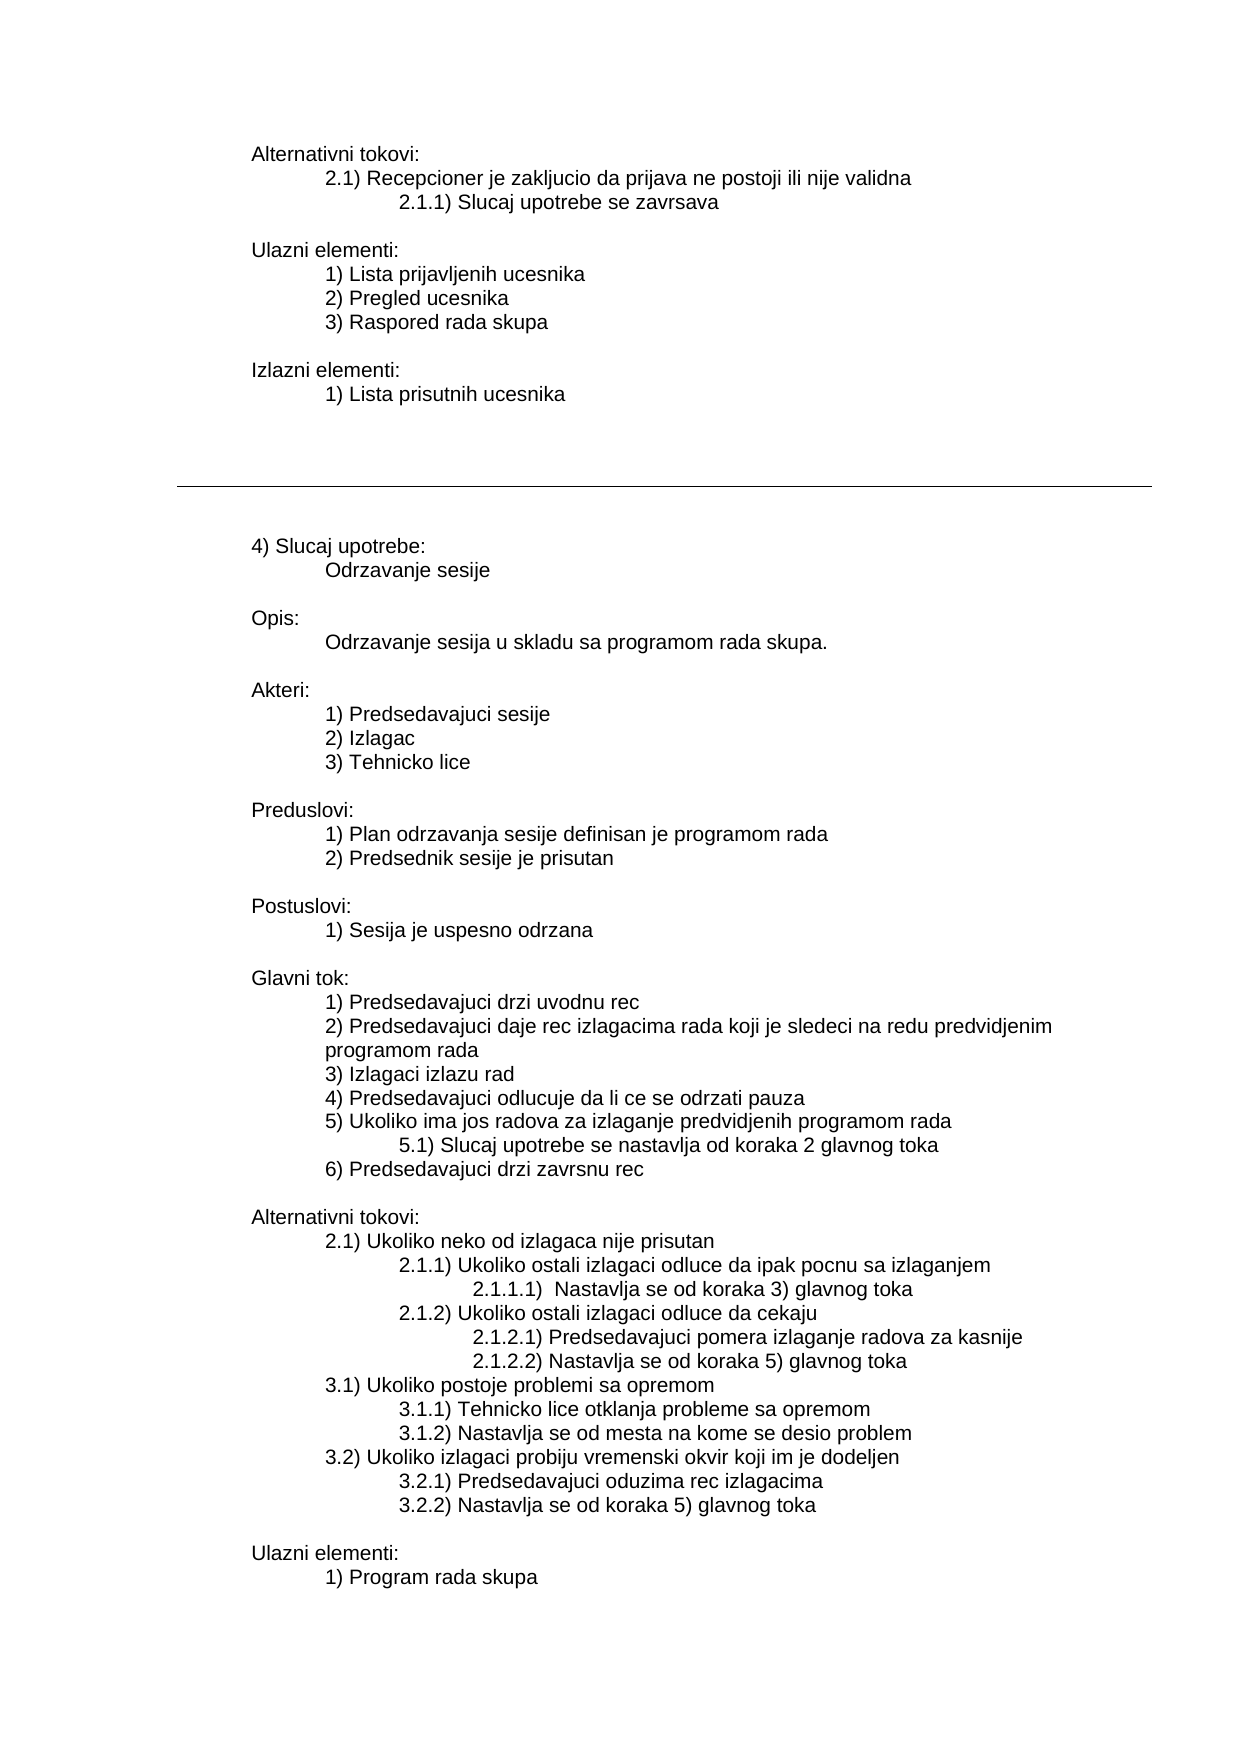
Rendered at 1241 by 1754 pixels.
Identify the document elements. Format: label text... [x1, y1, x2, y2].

list 2) Pregled ucesnika [177, 286, 1152, 310]
list 3.1.1) Tehnicko lice otklanja probleme sa opremom [177, 1397, 1152, 1421]
list 2.1.1) Ukoliko ostali izlagaci odluce da ipak pocnu sa izlaganjem [177, 1253, 1152, 1277]
list Alternativni tokovi: [177, 142, 1152, 166]
list 3.2.1) Predsedavajuci oduzima rec izlagacima [177, 1469, 1152, 1493]
list 6) Predsedavajuci drzi zavrsnu rec [177, 1157, 1152, 1181]
list 2.1.1.1) Nastavlja se od koraka 3) glavnog toka [177, 1277, 1152, 1301]
list Ulazni elementi: [177, 1541, 1152, 1564]
list 2) Predsedavajuci daje rec izlagacima rada koji je sledeci na redu predvidjenim programom rada [177, 1013, 1152, 1061]
list 5.1) Slucaj upotrebe se nastavlja od koraka 2 glavnog toka [177, 1133, 1152, 1157]
list Akteri: [177, 678, 1152, 702]
list 3.2) Ukoliko izlagaci probiju vremenski okvir koji im je dodeljen [177, 1445, 1152, 1469]
list 3) Tehnicko lice [177, 750, 1152, 774]
list 1) Plan odrzavanja sesije definisan je programom rada [177, 822, 1152, 846]
list 1) Predsedavajuci sesije [177, 702, 1152, 726]
list Alternativni tokovi: [177, 1205, 1152, 1229]
list 3) Izlagaci izlazu rad [177, 1061, 1152, 1085]
list 1) Lista prisutnih ucesnika [177, 382, 1152, 406]
list 2.1) Ukoliko neko od izlagaca nije prisutan [177, 1229, 1152, 1253]
list Postuslovi: [177, 894, 1152, 918]
list Izlazni elementi: [177, 358, 1152, 382]
list Preduslovi: [177, 798, 1152, 822]
list 2.1.2.1) Predsedavajuci pomera izlaganje radova za kasnije [177, 1325, 1152, 1349]
list 1) Program rada skupa [177, 1564, 1152, 1588]
list Odrzavanje sesije [177, 558, 1152, 582]
list 4) Predsedavajuci odlucuje da li ce se odrzati pauza [177, 1085, 1152, 1109]
list 3.1) Ukoliko postoje problemi sa opremom [177, 1373, 1152, 1397]
list 2) Predsednik sesije je prisutan [177, 846, 1152, 870]
list 3.1.2) Nastavlja se od mesta na kome se desio problem [177, 1421, 1152, 1445]
list Ulazni elementi: [177, 238, 1152, 262]
list 2.1.2.2) Nastavlja se od koraka 5) glavnog toka [177, 1349, 1152, 1373]
list 1) Predsedavajuci drzi uvodnu rec [177, 989, 1152, 1013]
list 2.1) Recepcioner je zakljucio da prijava ne postoji ili nije validna [177, 166, 1152, 190]
list 2.1.1) Slucaj upotrebe se zavrsava [177, 190, 1152, 214]
list 2.1.2) Ukoliko ostali izlagaci odluce da cekaju [177, 1301, 1152, 1325]
list Odrzavanje sesija u skladu sa programom rada skupa. [177, 630, 1152, 654]
list 2) Izlagac [177, 726, 1152, 750]
list 3.2.2) Nastavlja se od koraka 5) glavnog toka [177, 1493, 1152, 1517]
list 1) Lista prijavljenih ucesnika [177, 262, 1152, 286]
list Glavni tok: [177, 966, 1152, 989]
list 5) Ukoliko ima jos radova za izlaganje predvidjenih programom rada [177, 1109, 1152, 1133]
list 3) Raspored rada skupa [177, 310, 1152, 334]
list 4) Slucaj upotrebe: [177, 534, 1152, 558]
list Opis: [177, 606, 1152, 630]
list 1) Sesija je uspesno odrzana [177, 918, 1152, 942]
